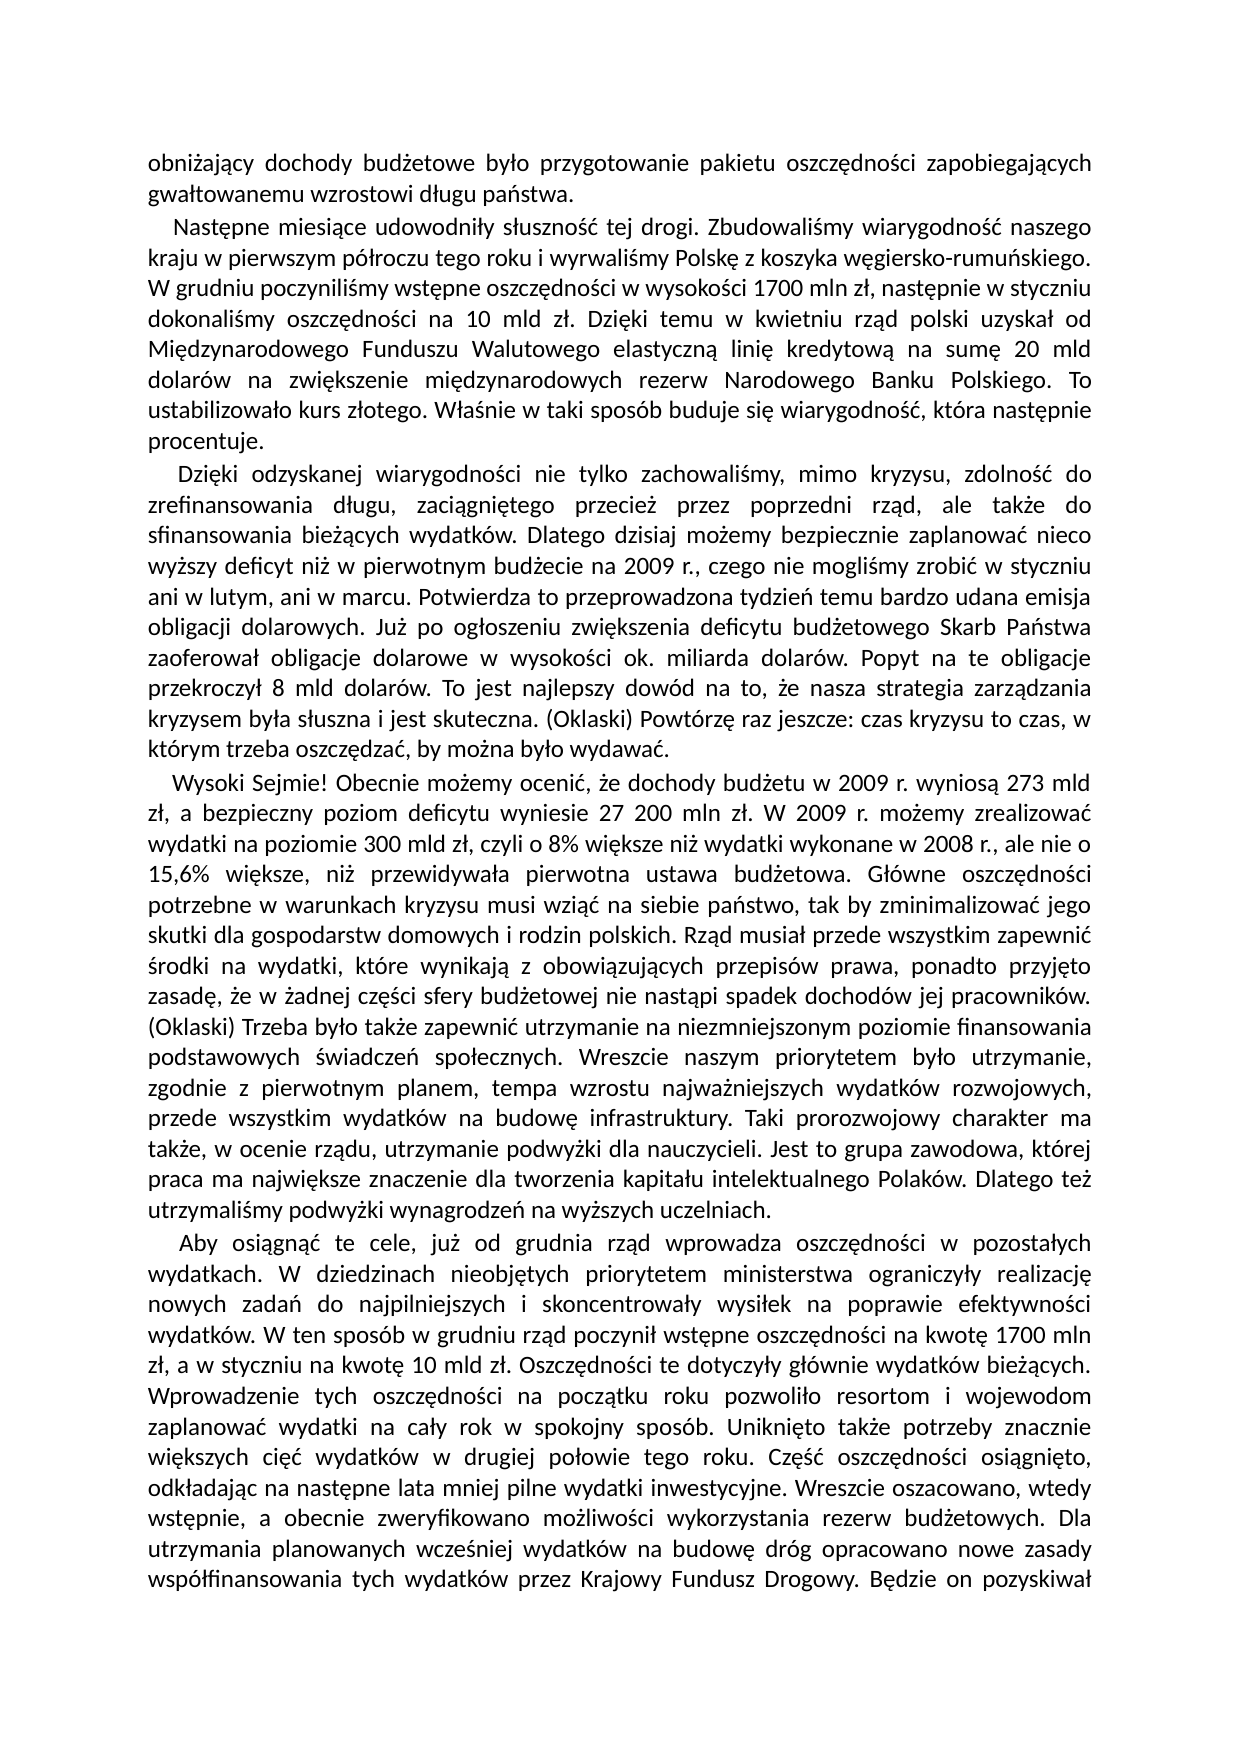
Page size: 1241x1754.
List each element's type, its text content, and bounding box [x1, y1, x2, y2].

text Następne miesiące udowodniły słuszność tej drogi. Zbudowaliśmy wiarygodność naszego kraju w pierwszym półroczu tego roku i wyrwaliśmy Polskę z koszyka węgiersko-rumuńskiego. W grudniu poczyniliśmy wstępne oszczędności w wysokości 1700 mln zł, następnie w styczniu dokonaliśmy oszczędności na 10 mld zł. Dzięki temu w kwietniu rząd polski uzyskał od Międzynarodowego Funduszu Walutowego elastyczną linię kredytową na sumę 20 mld dolarów na zwiększenie międzynarodowych rezerw Narodowego Banku Polskiego. To ustabilizowało kurs złotego. Właśnie w taki sposób buduje się wiarygodność, która następnie procentuje. [148, 212, 1093, 456]
text Wysoki Sejmie! Obecnie możemy ocenić, że dochody budżetu w 2009 r. wyniosą 273 mld zł, a bezpieczny poziom deficytu wyniesie 27 200 mln zł. W 2009 r. możemy zrealizować wydatki na poziomie 300 mld zł, czyli o 8% większe niż wydatki wykonane w 2008 r., ale nie o 15,6% większe, niż przewidywała pierwotna ustawa budżetowa. Główne oszczędności potrzebne w warunkach kryzysu musi wziąć na siebie państwo, tak by zminimalizować jego skutki dla gospodarstw domowych i rodzin polskich. Rząd musiał przede wszystkim zapewnić środki na wydatki, które wynikają z obowiązujących przepisów prawa, ponadto przyjęto zasadę, że w żadnej części sfery budżetowej nie nastąpi spadek dochodów jej pracowników. (Oklaski) Trzeba było także zapewnić utrzymanie na niezmniejszonym poziomie finansowania podstawowych świadczeń społecznych. Wreszcie naszym priorytetem było utrzymanie, zgodnie z pierwotnym planem, tempa wzrostu najważniejszych wydatków rozwojowych, przede wszystkim wydatków na budowę infrastruktury. Taki prorozwojowy charakter ma także, w ocenie rządu, utrzymanie podwyżki dla nauczycieli. Jest to grupa zawodowa, której praca ma największe znaczenie dla tworzenia kapitału intelektualnego Polaków. Dlatego też utrzymaliśmy podwyżki wynagrodzeń na wyższych uczelniach. [148, 767, 1093, 1224]
text Dzięki odzyskanej wiarygodności nie tylko zachowaliśmy, mimo kryzysu, zdolność do zrefinansowania długu, zaciągniętego przecież przez poprzedni rząd, ale także do sfinansowania bieżących wydatków. Dlatego dzisiaj możemy bezpiecznie zaplanować nieco wyższy deficyt niż w pierwotnym budżecie na 2009 r., czego nie mogliśmy zrobić w styczniu ani w lutym, ani w marcu. Potwierdza to przeprowadzona tydzień temu bardzo udana emisja obligacji dolarowych. Już po ogłoszeniu zwiększenia deficytu budżetowego Skarb Państwa zaoferował obligacje dolarowe w wysokości ok. miliarda dolarów. Popyt na te obligacje przekroczył 8 mld dolarów. To jest najlepszy dowód na to, że nasza strategia zarządzania kryzysem była słuszna i jest skuteczna. (Oklaski) Powtórzę raz jeszcze: czas kryzysu to czas, w którym trzeba oszczędzać, by można było wydawać. [148, 459, 1093, 764]
text Aby osiągnąć te cele, już od grudnia rząd wprowadza oszczędności w pozostałych wydatkach. W dziedzinach nieobjętych priorytetem ministerstwa ograniczyły realizację nowych zadań do najpilniejszych i skoncentrowały wysiłek na poprawie efektywności wydatków. W ten sposób w grudniu rząd poczynił wstępne oszczędności na kwotę 1700 mln zł, a w styczniu na kwotę 10 mld zł. Oszczędności te dotyczyły głównie wydatków bieżących. Wprowadzenie tych oszczędności na początku roku pozwoliło resortom i wojewodom zaplanować wydatki na cały rok w spokojny sposób. Uniknięto także potrzeby znacznie większych cięć wydatków w drugiej połowie tego roku. Część oszczędności osiągnięto, odkładając na następne lata mniej pilne wydatki inwestycyjne. Wreszcie oszacowano, wtedy wstępnie, a obecnie zweryfikowano możliwości wykorzystania rezerw budżetowych. Dla utrzymania planowanych wcześniej wydatków na budowę dróg opracowano nowe zasady współfinansowania tych wydatków przez Krajowy Fundusz Drogowy. Będzie on pozyskiwał [148, 1227, 1093, 1594]
text obniżający dochody budżetowe było przygotowanie pakietu oszczędności zapobiegających gwałtowanemu wzrostowi długu państwa. [148, 148, 1093, 209]
